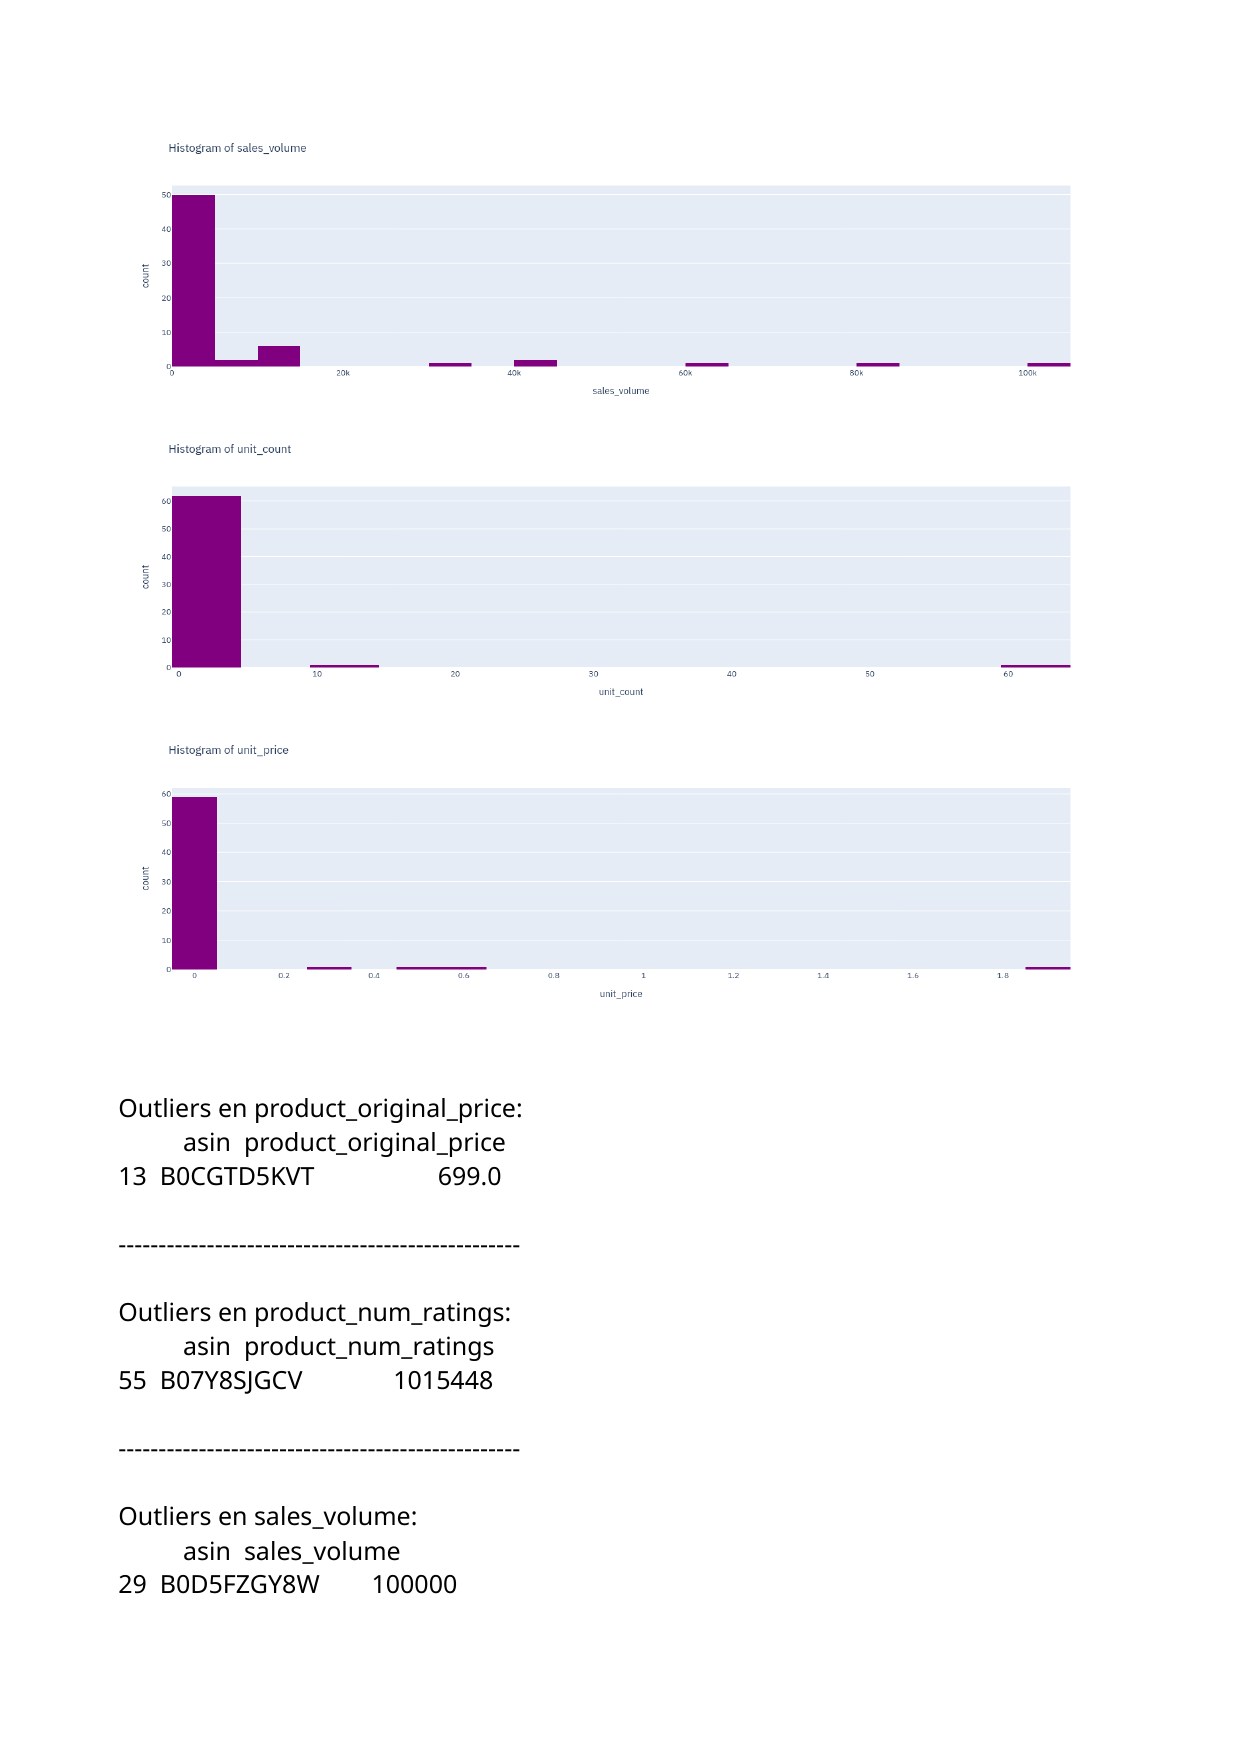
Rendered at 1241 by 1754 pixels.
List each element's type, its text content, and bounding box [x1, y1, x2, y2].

text 55 B07Y8SJGCV 1015448 [118, 1363, 1122, 1397]
text -------------------------------------------------- [118, 1431, 1122, 1465]
text Outliers en product_num_ratings: [118, 1295, 1122, 1329]
picture [118, 118, 1123, 1023]
text -------------------------------------------------- [118, 1227, 1122, 1261]
text 29 B0D5FZGY8W 100000 [118, 1567, 1122, 1601]
text Outliers en product_original_price: [118, 1090, 1122, 1124]
text asin product_num_ratings [118, 1329, 1122, 1363]
text asin product_original_price [118, 1124, 1122, 1158]
text asin sales_volume [118, 1533, 1122, 1567]
text Outliers en sales_volume: [118, 1499, 1122, 1533]
text 13 B0CGTD5KVT 699.0 [118, 1158, 1122, 1192]
